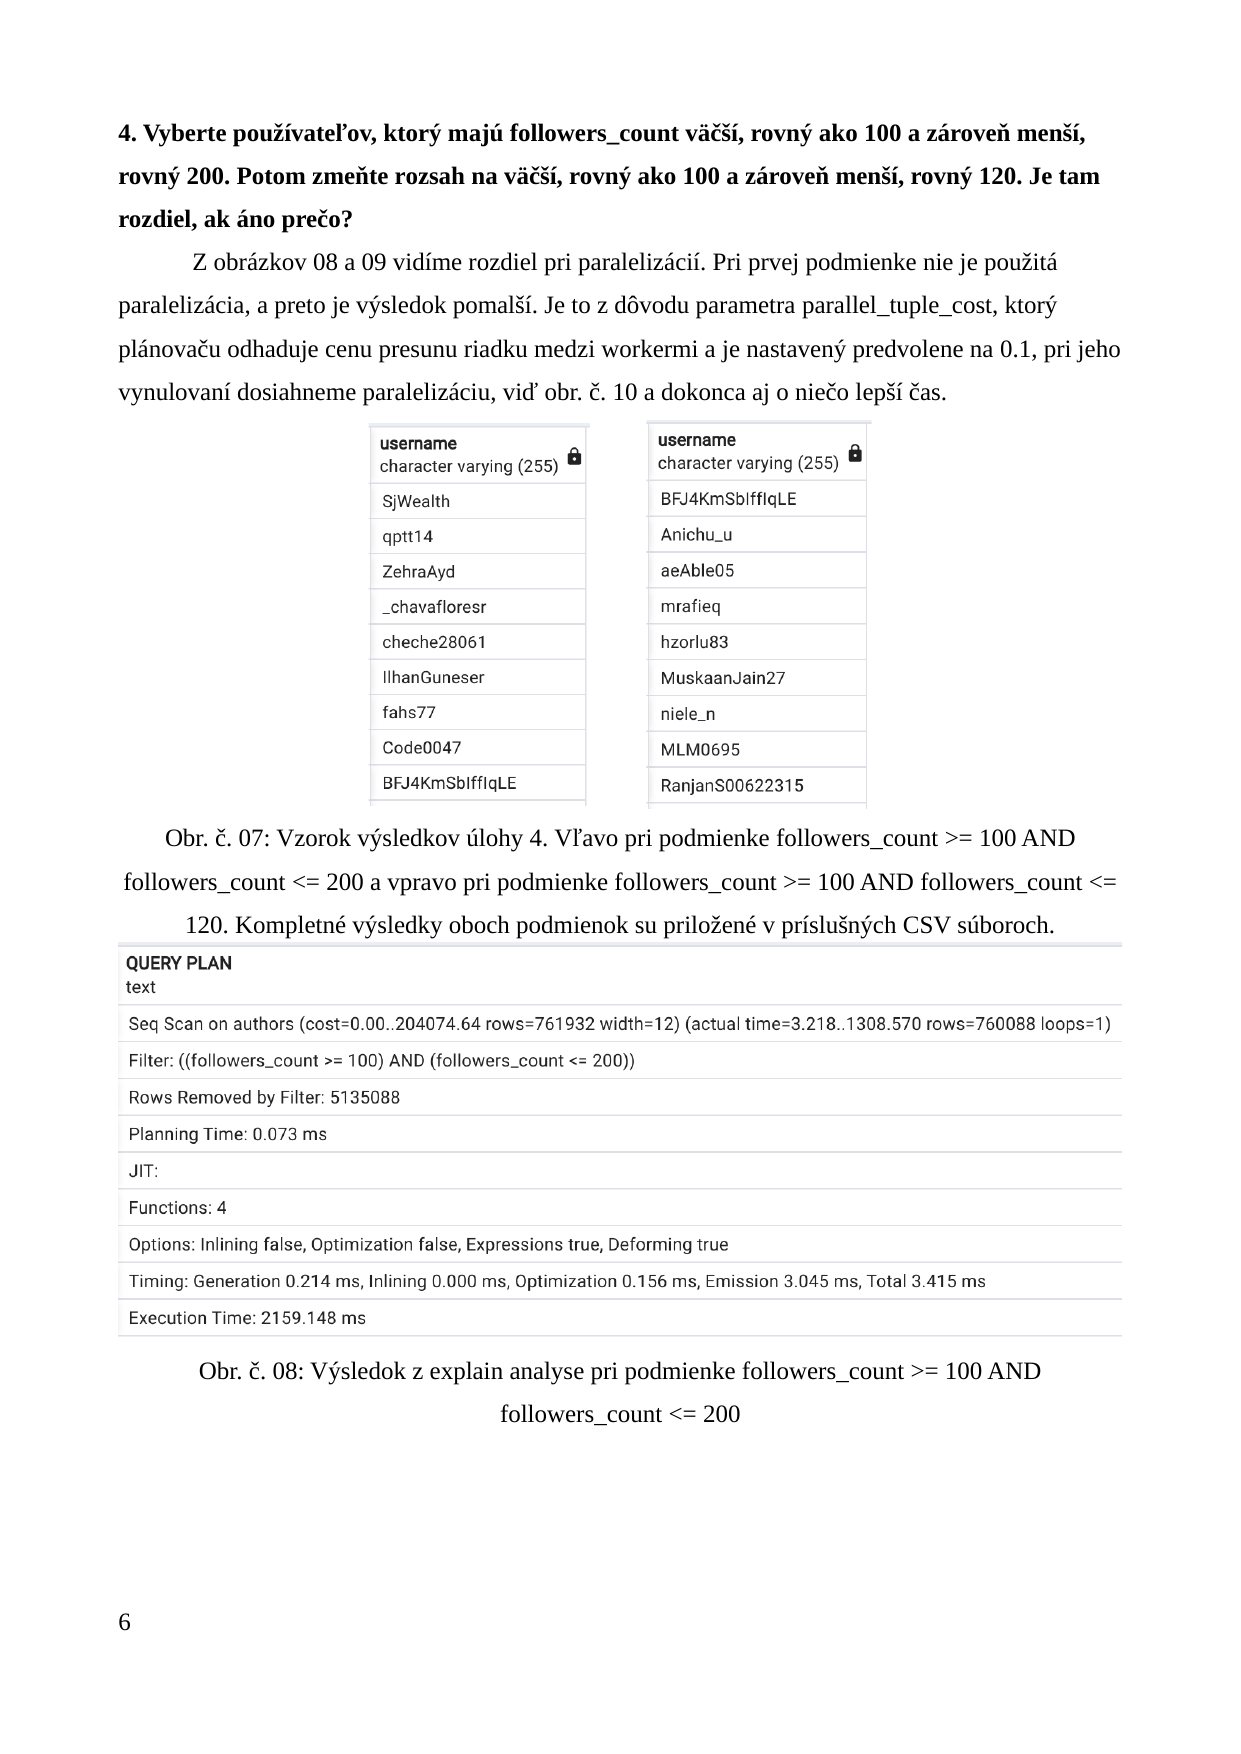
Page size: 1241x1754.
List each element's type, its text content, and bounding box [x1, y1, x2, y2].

text Obr. č. 07: Vzorok výsledkov úlohy 4. Vľavo pri podmienke followers_count >= 100 AND followers_count <= 200 a vpravo pri podmienke followers_count >= 100 AND followers_count <= 120. Kompletné výsledky oboch podmienok su priložené v príslušných CSV súboroch. [118, 823, 1122, 938]
text Z obrázkov 08 a 09 vidíme rozdiel pri paralelizácií. Pri prvej podmienke nie je použitá paralelizácia, a preto je výsledok pomalší. Je to z dôvodu parametra parallel_tuple_cost, ktorý plánovaču odhaduje cenu presunu riadku medzi workermi a je nastavený predvolene na 0.1, pri jeho vynulovaní dosiahneme paralelizáciu, viď obr. č. 10 a dokonca aj o niečo lepší čas. [118, 247, 1122, 406]
picture [118, 942, 1123, 1342]
text 4. Vyberte používateľov, ktorý majú followers_count väčší, rovný ako 100 a zároveň menší, [118, 118, 1122, 147]
picture [368, 423, 590, 806]
text rovný 200. Potom zmeňte rozsah na väčší, rovný ako 100 a zároveň menší, rovný 120. Je tam [118, 161, 1122, 190]
text rozdiel, ak áno prečo? [118, 204, 1122, 233]
picture [646, 420, 872, 809]
text Obr. č. 08: Výsledok z explain analyse pri podmienke followers_count >= 100 AND followers_count <= 200 [118, 1342, 1122, 1428]
